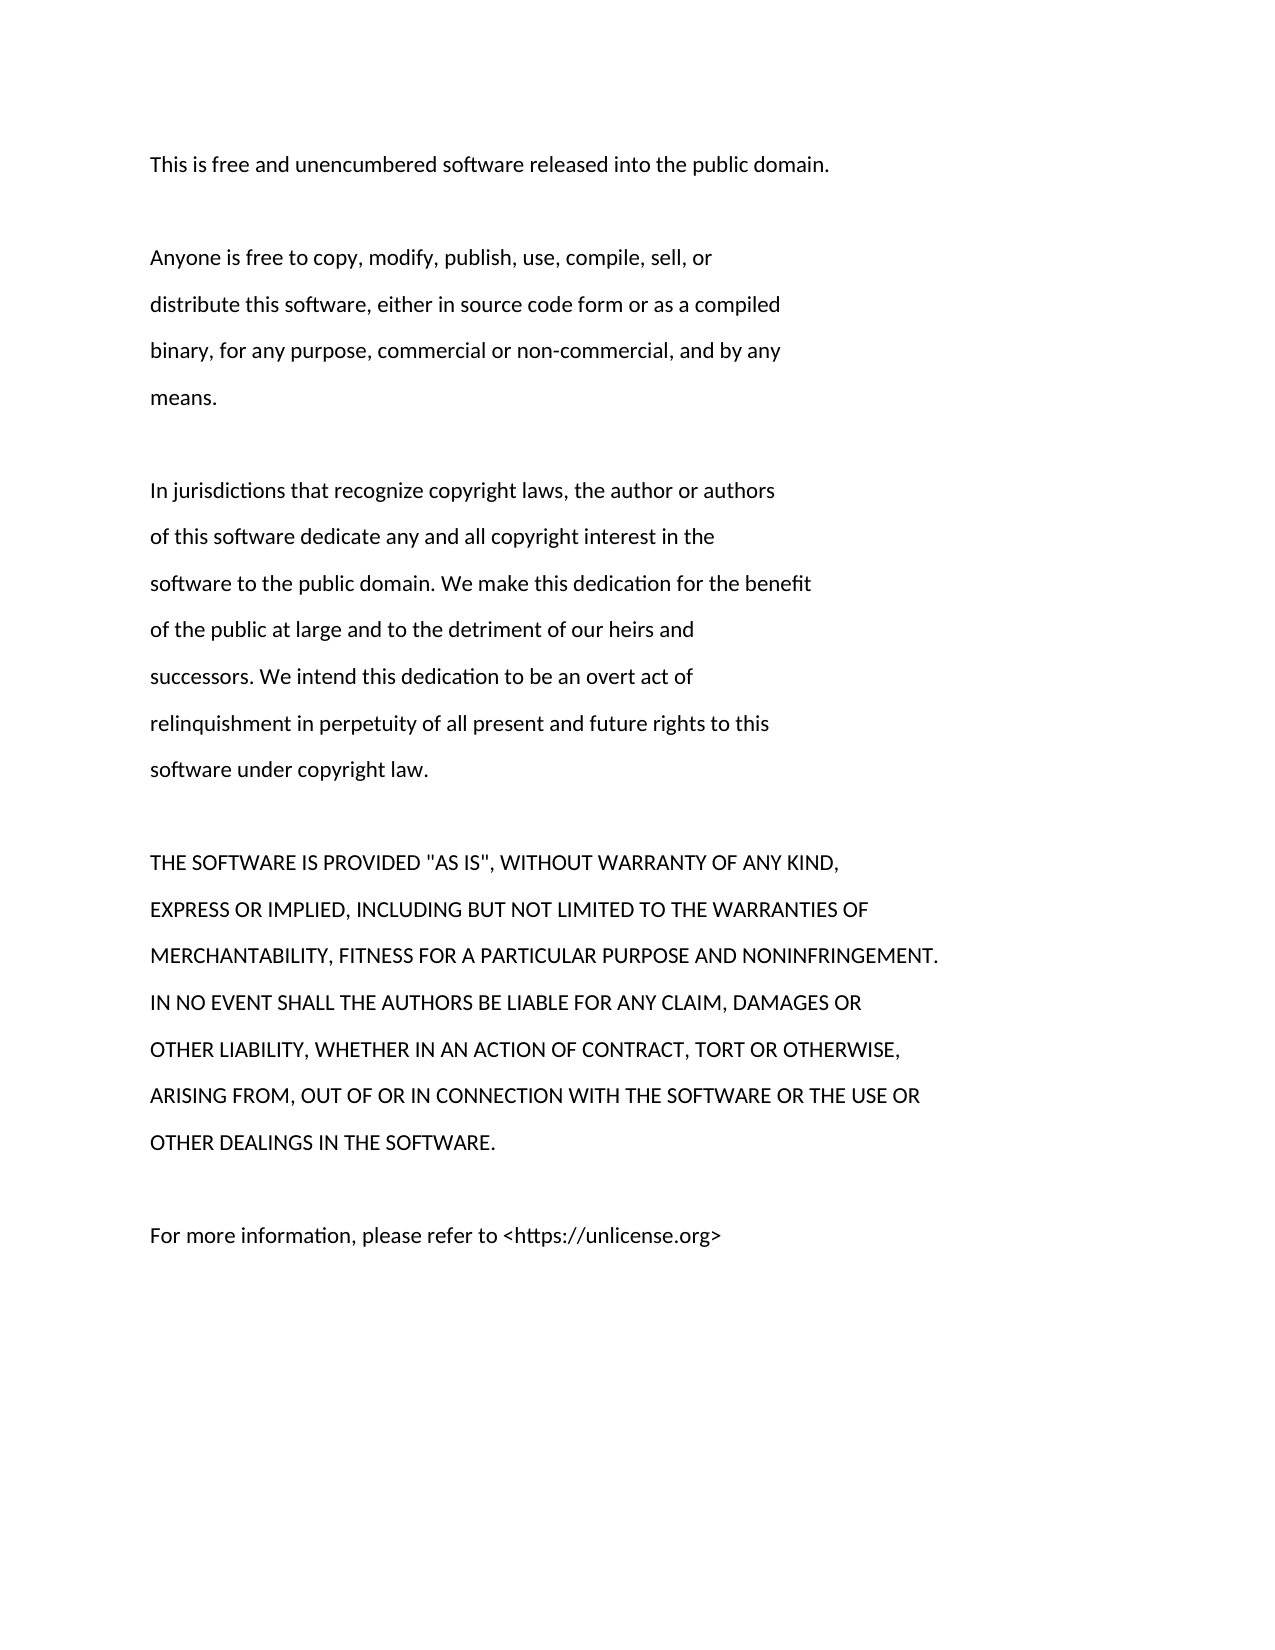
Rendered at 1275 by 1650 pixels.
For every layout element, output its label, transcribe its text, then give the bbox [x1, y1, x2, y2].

text means. [150, 383, 1125, 411]
text IN NO EVENT SHALL THE AUTHORS BE LIABLE FOR ANY CLAIM, DAMAGES OR [150, 988, 1125, 1016]
text binary, for any purpose, commercial or non-commercial, and by any [150, 336, 1125, 364]
text of the public at large and to the detriment of our heirs and [150, 616, 1125, 644]
text EXPRESS OR IMPLIED, INCLUDING BUT NOT LIMITED TO THE WARRANTIES OF [150, 895, 1125, 923]
text software to the public domain. We make this dedication for the benefit [150, 569, 1125, 597]
text relinquishment in perpetuity of all present and future rights to this [150, 709, 1125, 737]
text For more information, please refer to <https://unlicense.org> [150, 1221, 1125, 1249]
text of this software dedicate any and all copyright interest in the [150, 522, 1125, 551]
text THE SOFTWARE IS PROVIDED "AS IS", WITHOUT WARRANTY OF ANY KIND, [150, 848, 1125, 876]
text OTHER DEALINGS IN THE SOFTWARE. [150, 1128, 1125, 1156]
text This is free and unencumbered software released into the public domain. [150, 150, 1125, 178]
text MERCHANTABILITY, FITNESS FOR A PARTICULAR PURPOSE AND NONINFRINGEMENT. [150, 942, 1125, 969]
text In jurisdictions that recognize copyright laws, the author or authors [150, 476, 1125, 504]
text distribute this software, either in source code form or as a compiled [150, 290, 1125, 318]
text Anyone is free to copy, modify, publish, use, compile, sell, or [150, 243, 1125, 271]
text successors. We intend this dedication to be an overt act of [150, 662, 1125, 690]
text software under copyright law. [150, 755, 1125, 783]
text ARISING FROM, OUT OF OR IN CONNECTION WITH THE SOFTWARE OR THE USE OR [150, 1081, 1125, 1109]
text OTHER LIABILITY, WHETHER IN AN ACTION OF CONTRACT, TORT OR OTHERWISE, [150, 1035, 1125, 1063]
